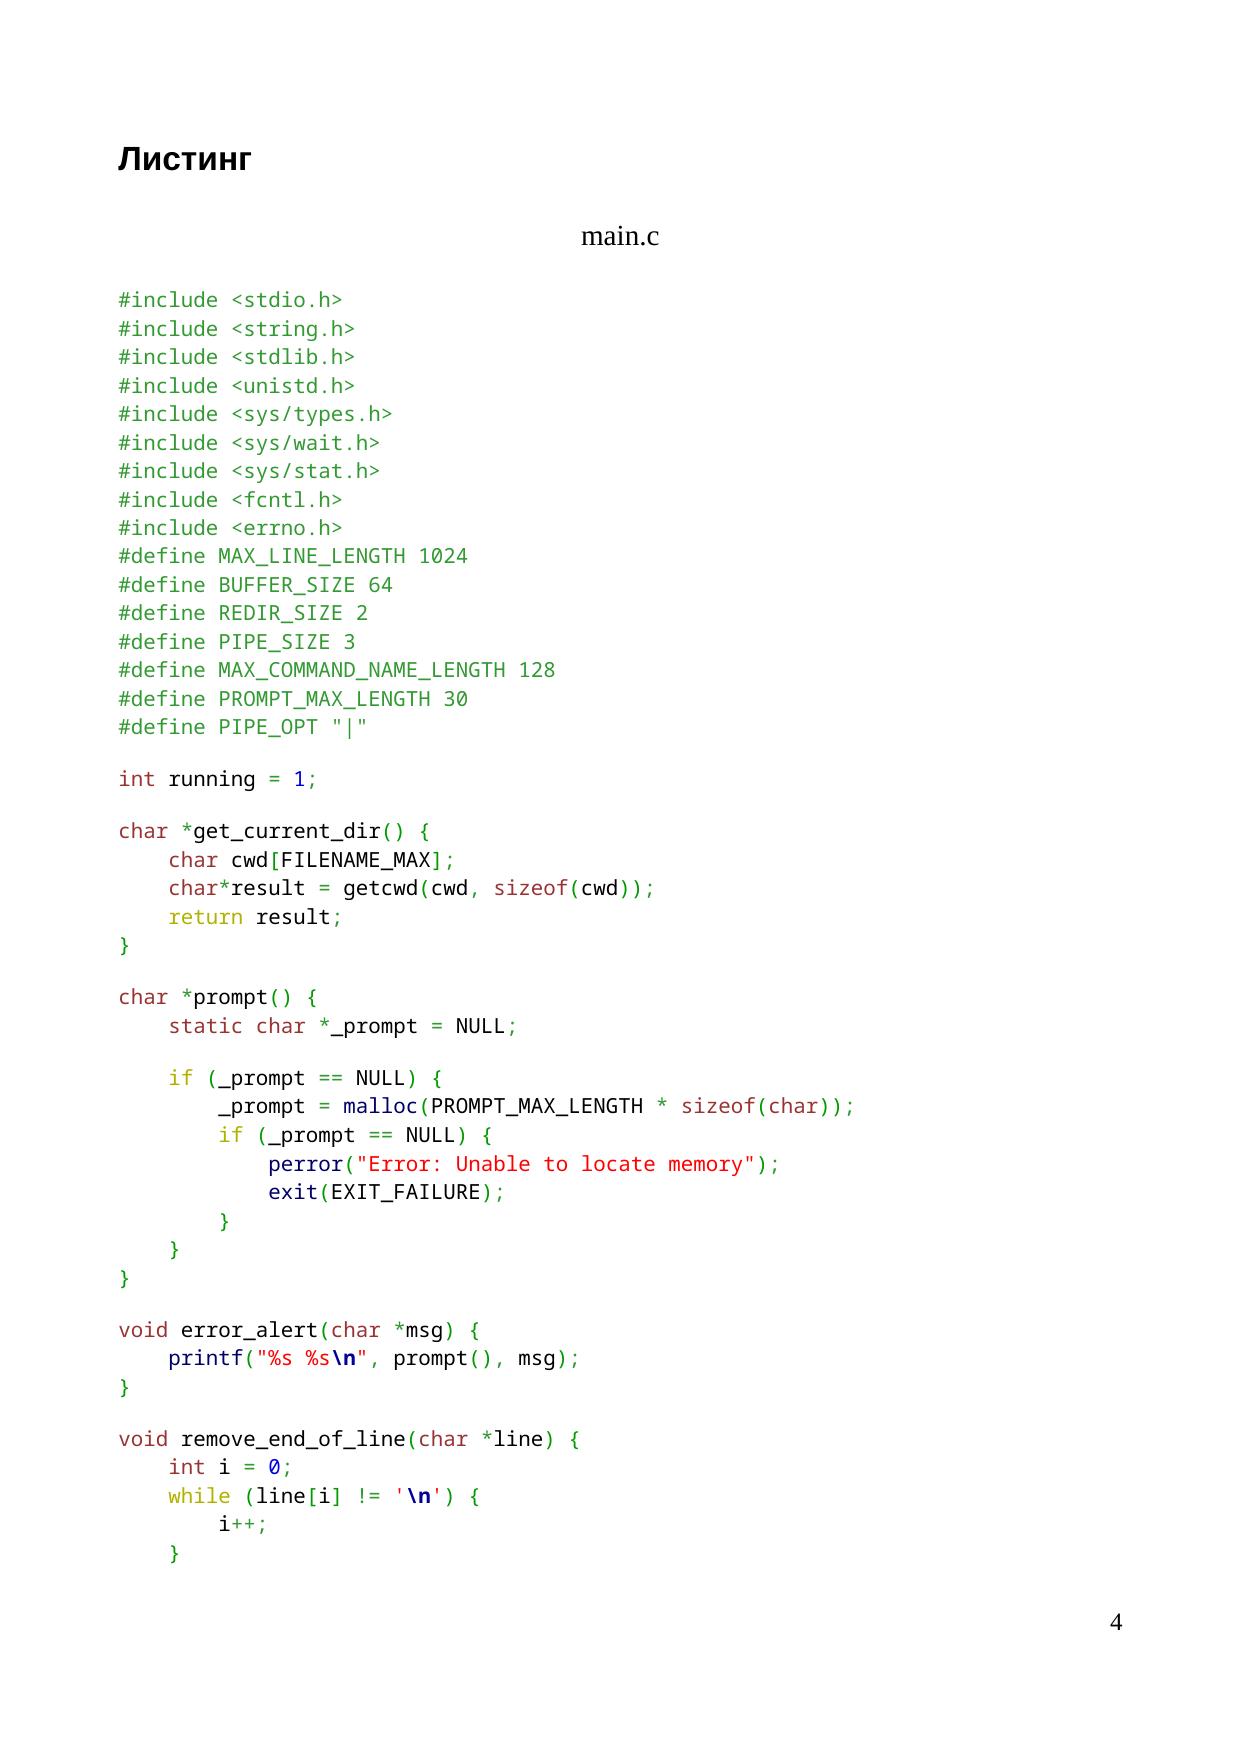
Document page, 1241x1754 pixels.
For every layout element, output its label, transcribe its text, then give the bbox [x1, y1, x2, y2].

text #define MAX_COMMAND_NAME_LENGTH 128 [118, 655, 1122, 684]
text i++; [118, 1509, 1122, 1538]
text #define MAX_LINE_LENGTH 1024 [118, 542, 1122, 570]
text #define PIPE_OPT "|" [118, 712, 1122, 741]
text #define PROMPT_MAX_LENGTH 30 [118, 684, 1122, 712]
text if (_prompt == NULL) { [118, 1120, 1122, 1149]
text perror("Error: Unable to locate memory"); [118, 1149, 1122, 1177]
text main.c [118, 218, 1122, 252]
text char*result = getcwd(cwd, sizeof(cwd)); [118, 873, 1122, 902]
text char cwd[FILENAME_MAX]; [118, 845, 1122, 873]
text #include <sys/types.h> [118, 399, 1122, 428]
text #include <errno.h> [118, 513, 1122, 542]
text #define REDIR_SIZE 2 [118, 598, 1122, 627]
text #define BUFFER_SIZE 64 [118, 570, 1122, 598]
text } [118, 1206, 1122, 1234]
text #include <stdio.h> [118, 286, 1122, 314]
text #include <unistd.h> [118, 371, 1122, 399]
text void error_alert(char *msg) { [118, 1315, 1122, 1343]
text #include <sys/stat.h> [118, 456, 1122, 485]
text #include <string.h> [118, 314, 1122, 342]
text while (line[i] != '\n') { [118, 1481, 1122, 1509]
text } [118, 1372, 1122, 1400]
text #define PIPE_SIZE 3 [118, 627, 1122, 655]
subtitle Листинг [118, 139, 1122, 178]
text #include <stdlib.h> [118, 342, 1122, 371]
text int i = 0; [118, 1452, 1122, 1481]
text static char *_prompt = NULL; [118, 1011, 1122, 1039]
text } [118, 1234, 1122, 1263]
text char *prompt() { [118, 982, 1122, 1011]
text int running = 1; [118, 764, 1122, 793]
text exit(EXIT_FAILURE); [118, 1177, 1122, 1206]
text _prompt = malloc(PROMPT_MAX_LENGTH * sizeof(char)); [118, 1092, 1122, 1120]
text #include <fcntl.h> [118, 485, 1122, 513]
text } [118, 930, 1122, 959]
text } [118, 1538, 1122, 1567]
text char *get_current_dir() { [118, 816, 1122, 845]
text return result; [118, 902, 1122, 930]
text } [118, 1263, 1122, 1291]
text void remove_end_of_line(char *line) { [118, 1424, 1122, 1452]
text #include <sys/wait.h> [118, 428, 1122, 456]
text if (_prompt == NULL) { [118, 1063, 1122, 1092]
text printf("%s %s\n", prompt(), msg); [118, 1343, 1122, 1372]
